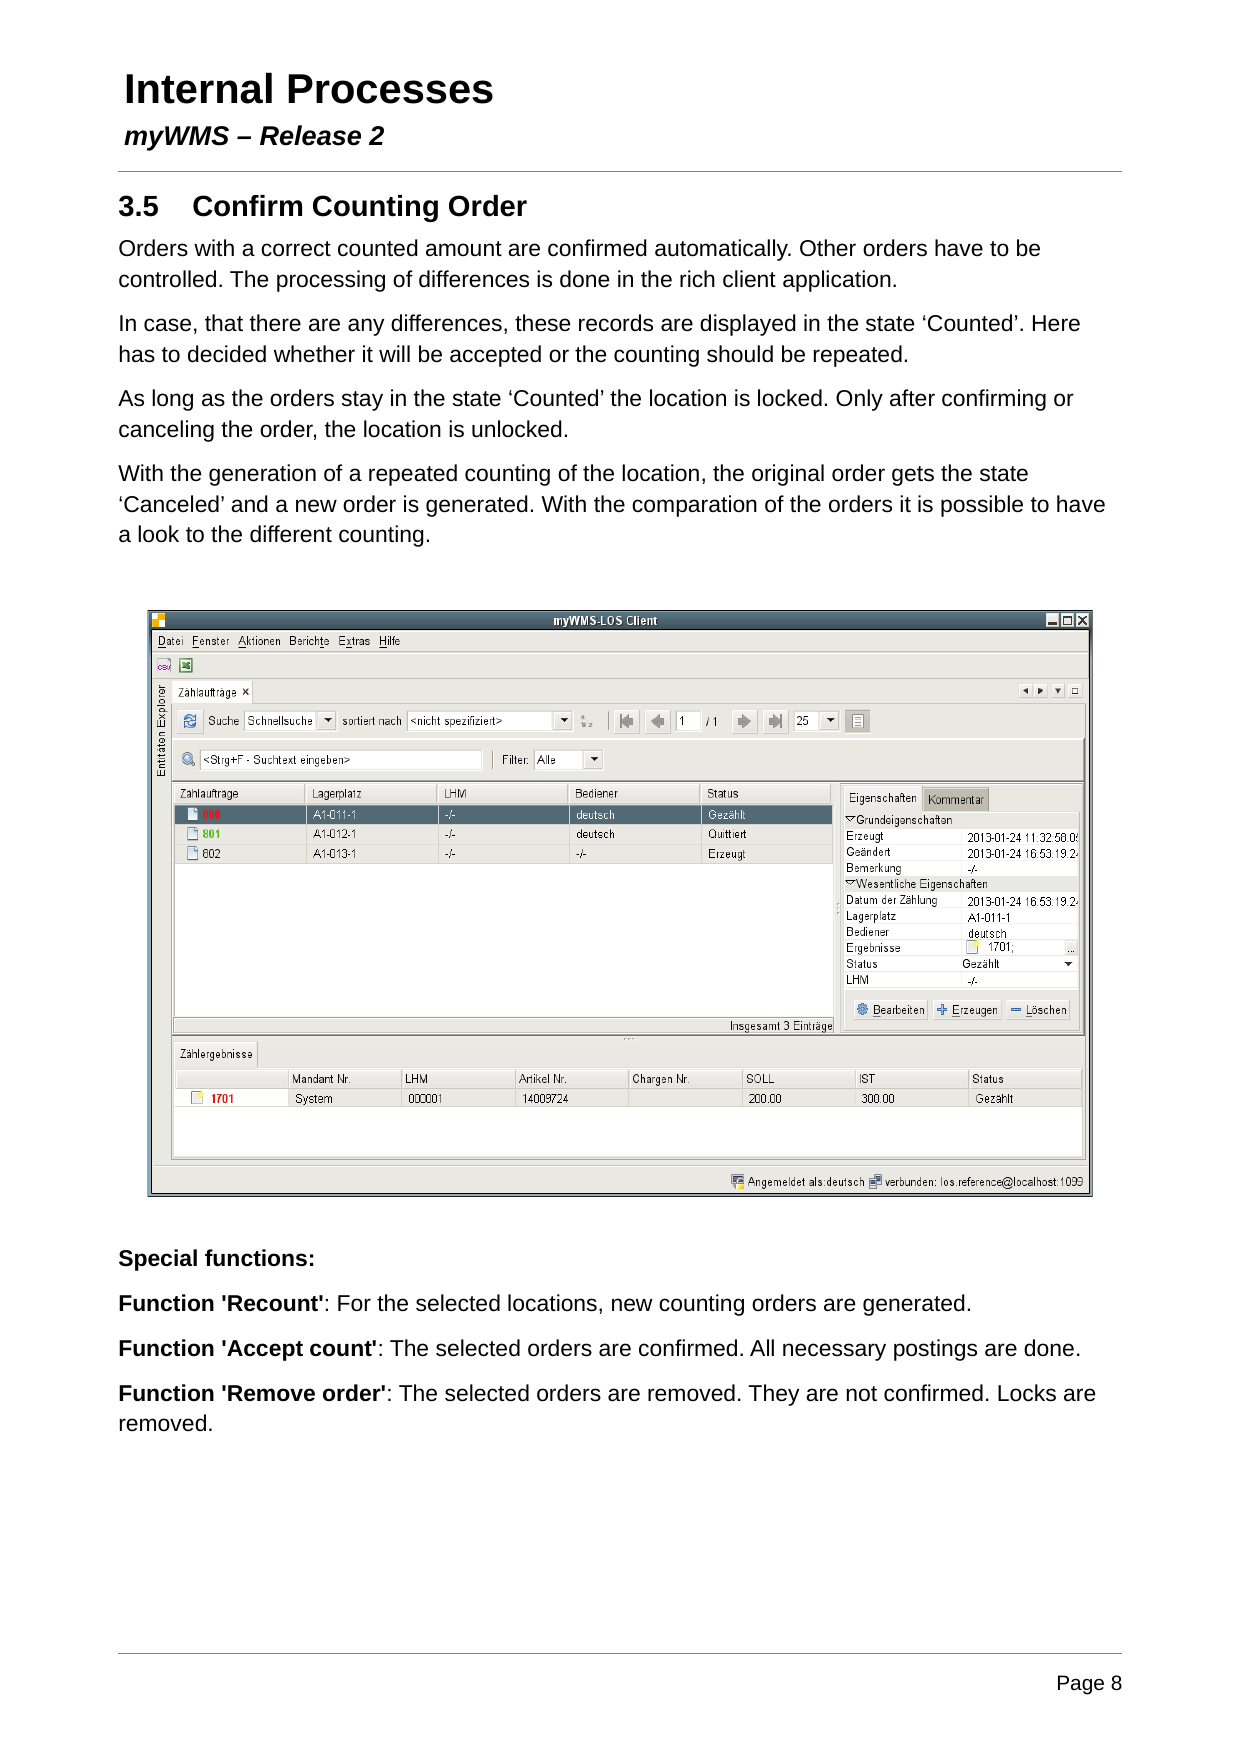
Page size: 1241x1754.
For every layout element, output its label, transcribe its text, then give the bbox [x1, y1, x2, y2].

text Function 'Remove order': The selected orders are removed. They are not confirmed. Locks are removed. [118, 1380, 1122, 1436]
picture [147, 610, 1093, 1197]
text Function 'Recount': For the selected locations, new counting orders are generated. [118, 1290, 1122, 1317]
text As long as the orders stay in the state ‘Counted’ the location is locked. Only after confirming or canceling the order, the location is unlocked. [118, 385, 1122, 442]
subtitle Confirm Counting Order [118, 189, 1122, 223]
text Special functions: [118, 1245, 1122, 1272]
text Orders with a correct counted amount are confirmed automatically. Other orders have to be controlled. The processing of differences is done in the rich client application. [118, 235, 1122, 292]
text With the generation of a repeated counting of the location, the original order gets the state ‘Canceled’ and a new order is generated. With the comparation of the orders it is possible to have a look to the different counting. [118, 460, 1122, 547]
text In case, that there are any differences, these records are displayed in the state ‘Counted’. Here has to decided whether it will be accepted or the counting should be repeated. [118, 310, 1122, 367]
text Function 'Accept count': The selected orders are confirmed. All necessary postings are done. [118, 1335, 1122, 1361]
